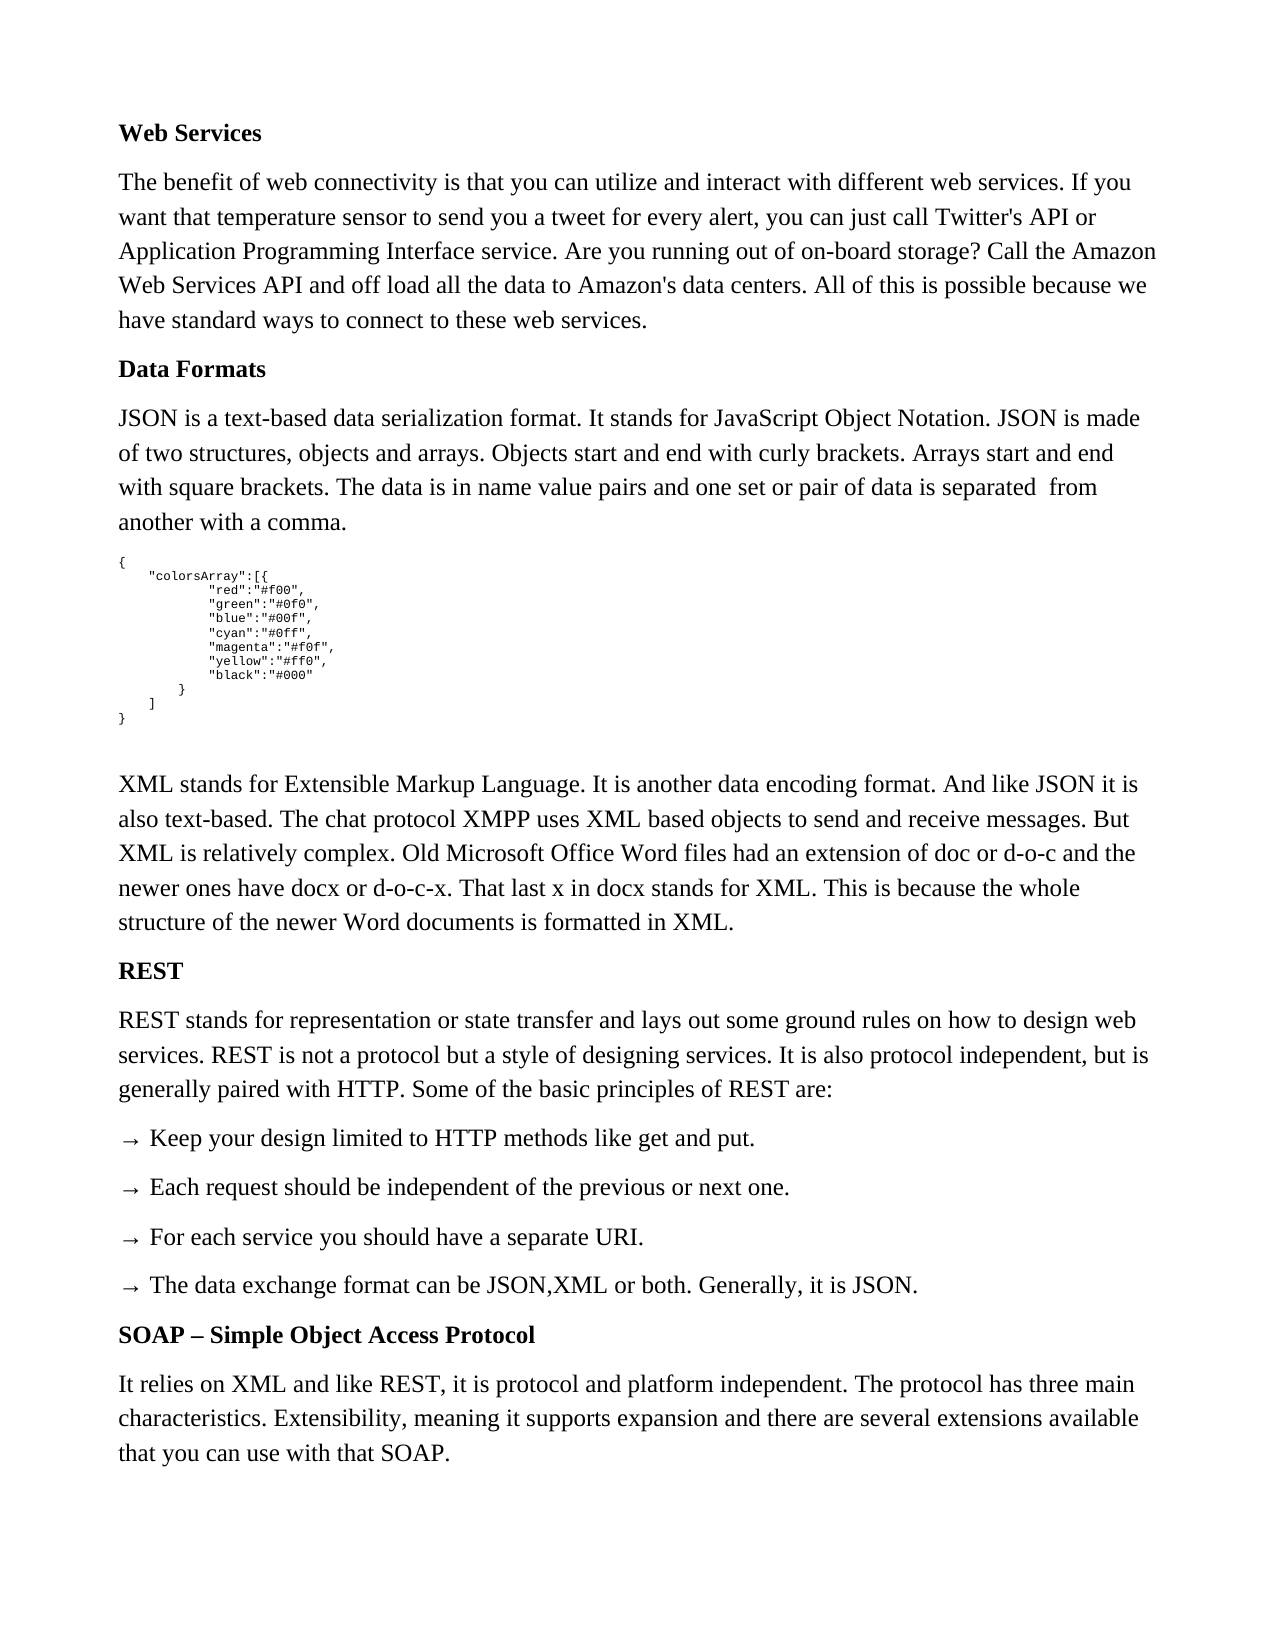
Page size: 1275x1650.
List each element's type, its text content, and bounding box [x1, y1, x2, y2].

text REST [118, 956, 1157, 985]
text XML stands for Extensible Markup Language. It is another data encoding format. And like JSON it is also text-based. The chat protocol XMPP uses XML based objects to send and receive messages. But XML is relatively complex. Old Microsoft Office Word files had an extension of doc or d-o-c and the newer ones have docx or d-o-c-x. That last x in docx stands for XML. This is because the whole structure of the newer Word documents is formatted in XML. [118, 769, 1157, 936]
text "colorsArray":[{ [118, 570, 1157, 584]
text "blue":"#00f", [118, 612, 1157, 627]
text } [118, 683, 1157, 697]
text JSON is a text-based data serialization format. It stands for JavaScript Object Notation. JSON is made of two structures, objects and arrays. Objects start and end with curly brackets. Arrays start and end with square brackets. The data is in name value pairs and one set or pair of data is separated from another with a comma. [118, 403, 1157, 535]
text ] [118, 697, 1157, 712]
text → Keep your design limited to HTTP methods like get and put. [118, 1123, 1157, 1152]
text "yellow":"#ff0", [118, 655, 1157, 669]
text "cyan":"#0ff", [118, 627, 1157, 641]
text "magenta":"#f0f", [118, 641, 1157, 655]
text → Each request should be independent of the previous or next one. [118, 1172, 1157, 1201]
text "black":"#000" [118, 669, 1157, 683]
text REST stands for representation or state transfer and lays out some ground rules on how to design web services. REST is not a protocol but a style of designing services. It is also protocol independent, but is generally paired with HTTP. Some of the basic principles of REST are: [118, 1005, 1157, 1103]
text SOAP – Simple Object Access Protocol [118, 1320, 1157, 1348]
text Web Services [118, 118, 1157, 147]
text Data Formats [118, 354, 1157, 383]
text → For each service you should have a separate URI. [118, 1222, 1157, 1250]
text → The data exchange format can be JSON,XML or both. Generally, it is JSON. [118, 1271, 1157, 1299]
text { [118, 556, 1157, 570]
text "red":"#f00", [118, 584, 1157, 598]
text It relies on XML and like REST, it is protocol and platform independent. The protocol has three main characteristics. Extensibility, meaning it supports expansion and there are several extensions available that you can use with that SOAP. [118, 1369, 1157, 1466]
text The benefit of web connectivity is that you can utilize and interact with different web services. If you want that temperature sensor to send you a tweet for every alert, you can just call Twitter's API or Application Programming Interface service. Are you running out of on-board storage? Call the Amazon Web Services API and off load all the data to Amazon's data centers. All of this is possible because we have standard ways to connect to these web services. [118, 167, 1157, 334]
text "green":"#0f0", [118, 598, 1157, 612]
text } [118, 712, 1157, 726]
